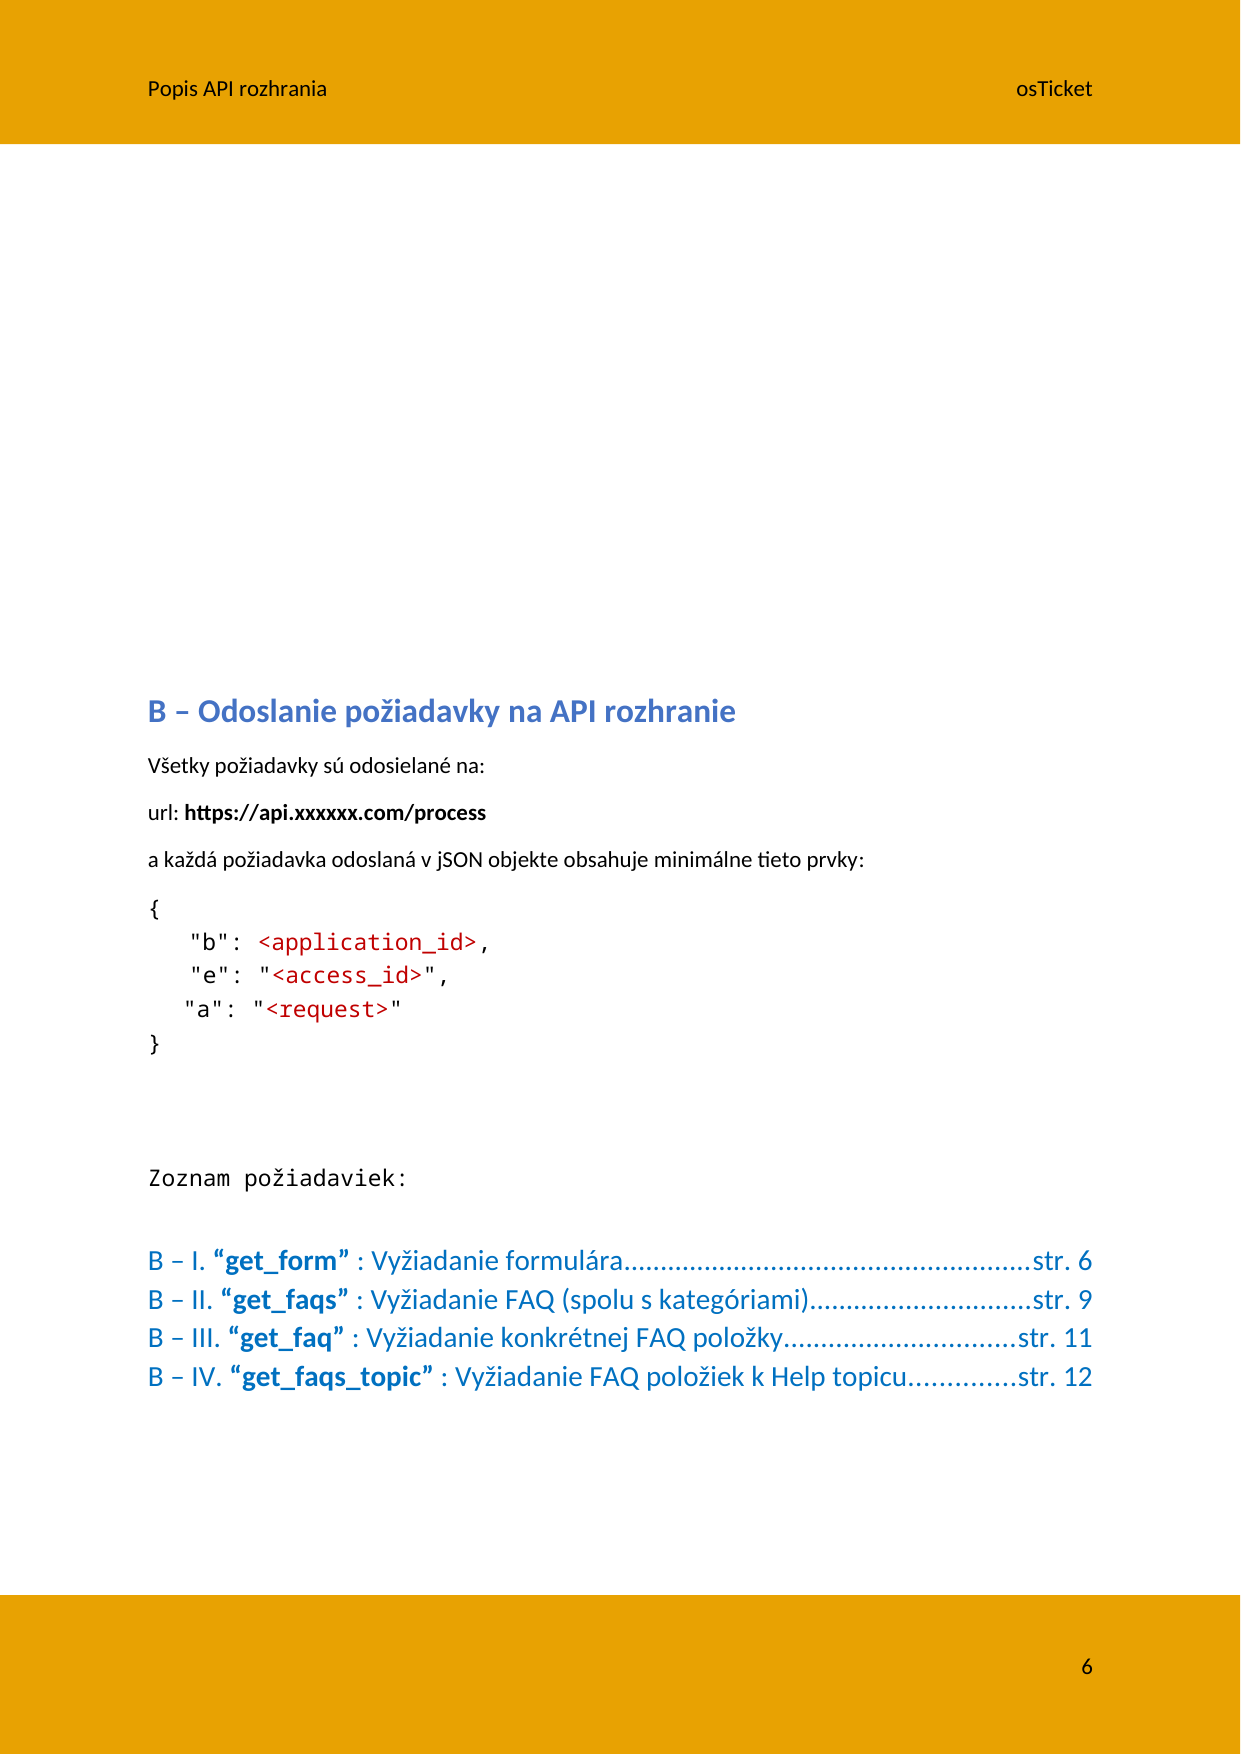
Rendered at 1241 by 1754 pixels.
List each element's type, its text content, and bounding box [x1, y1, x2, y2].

text B – IV. “get_faqs_topic” : Vyžiadanie FAQ položiek k Help topicu str. 12 [148, 1358, 1093, 1393]
text a každá požiadavka odoslaná v jSON objekte obsahuje minimálne tieto prvky: [148, 845, 1093, 873]
text Všetky požiadavky sú odosielané na: [148, 751, 1093, 779]
text { [147, 892, 1093, 923]
text B – III. “get_faq” : Vyžiadanie konkrétnej FAQ položky str. 11 [148, 1319, 1093, 1355]
text B – II. “get_faqs” : Vyžiadanie FAQ (spolu s kategóriami) str. 9 [148, 1281, 1093, 1316]
text "b": <application_id>, [147, 926, 1093, 957]
text Zoznam požiadaviek: [148, 1162, 1093, 1193]
text "a": "<request>" [183, 993, 1093, 1024]
text B – Odoslanie požiadavky na API rozhranie [148, 691, 1093, 731]
text } [148, 1027, 1093, 1058]
text "e": "<access_id>", [148, 959, 1093, 991]
text url: https://api.xxxxxx.com/process [148, 798, 1093, 826]
text B – I. “get_form” : Vyžiadanie formulára str. 6 [148, 1242, 1093, 1278]
